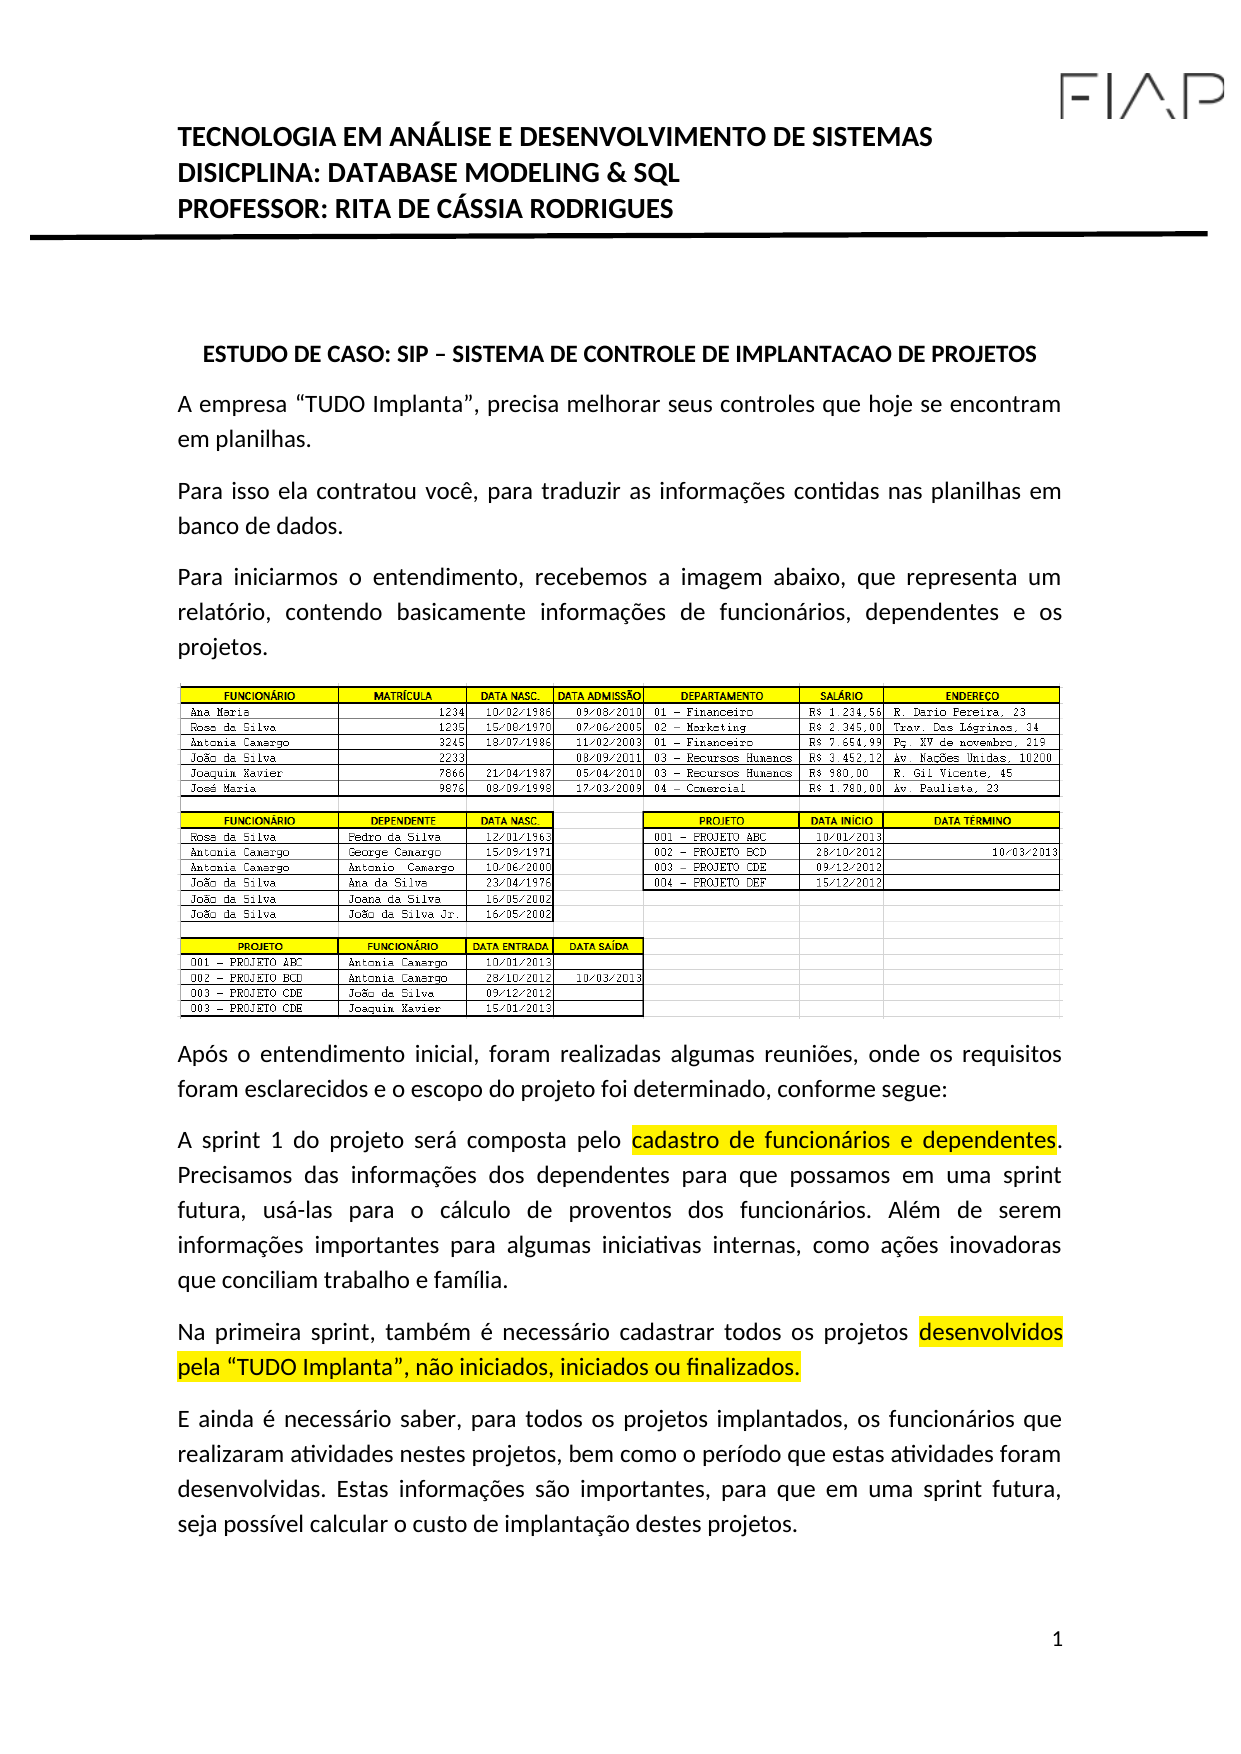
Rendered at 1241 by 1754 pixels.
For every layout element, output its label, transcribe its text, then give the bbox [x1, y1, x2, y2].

text Para isso ela contratou você, para traduzir as informações contidas nas planilhas em banco de dados. [177, 475, 1063, 540]
text Para iniciarmos o entendimento, recebemos a imagem abaixo, que representa um relatório, contendo basicamente informações de funcionários, dependentes e os projetos. [177, 562, 1063, 662]
text E ainda é necessário saber, para todos os projetos implantados, os funcionários que realizaram atividades nestes projetos, bem como o período que estas atividades foram desenvolvidas. Estas informações são importantes, para que em uma sprint futura, seja possível calcular o custo de implantação destes projetos. [177, 1403, 1063, 1538]
text ESTUDO DE CASO: SIP – SISTEMA DE CONTROLE DE IMPLANTACAO DE PROJETOS [177, 339, 1063, 369]
text Após o entendimento inicial, foram realizadas algumas reuniões, onde os requisitos foram esclarecidos e o escopo do projeto foi determinado, conforme segue: [177, 1038, 1063, 1103]
text Na primeira sprint, também é necessário cadastrar todos os projetos desenvolvidos pela “TUDO Implanta”, não iniciados, iniciados ou finalizados. [177, 1316, 1063, 1382]
text A sprint 1 do projeto será composta pelo cadastro de funcionários e dependentes. Precisamos das informações dos dependentes para que possamos em uma sprint futura, usá-las para o cálculo de proventos dos funcionários. Além de serem informações importantes para algumas iniciativas internas, como ações inovadoras que conciliam trabalho e família. [177, 1124, 1063, 1295]
picture [177, 683, 1063, 1019]
text A empresa “TUDO Implanta”, precisa melhorar seus controles que hoje se encontram em planilhas. [177, 388, 1063, 454]
